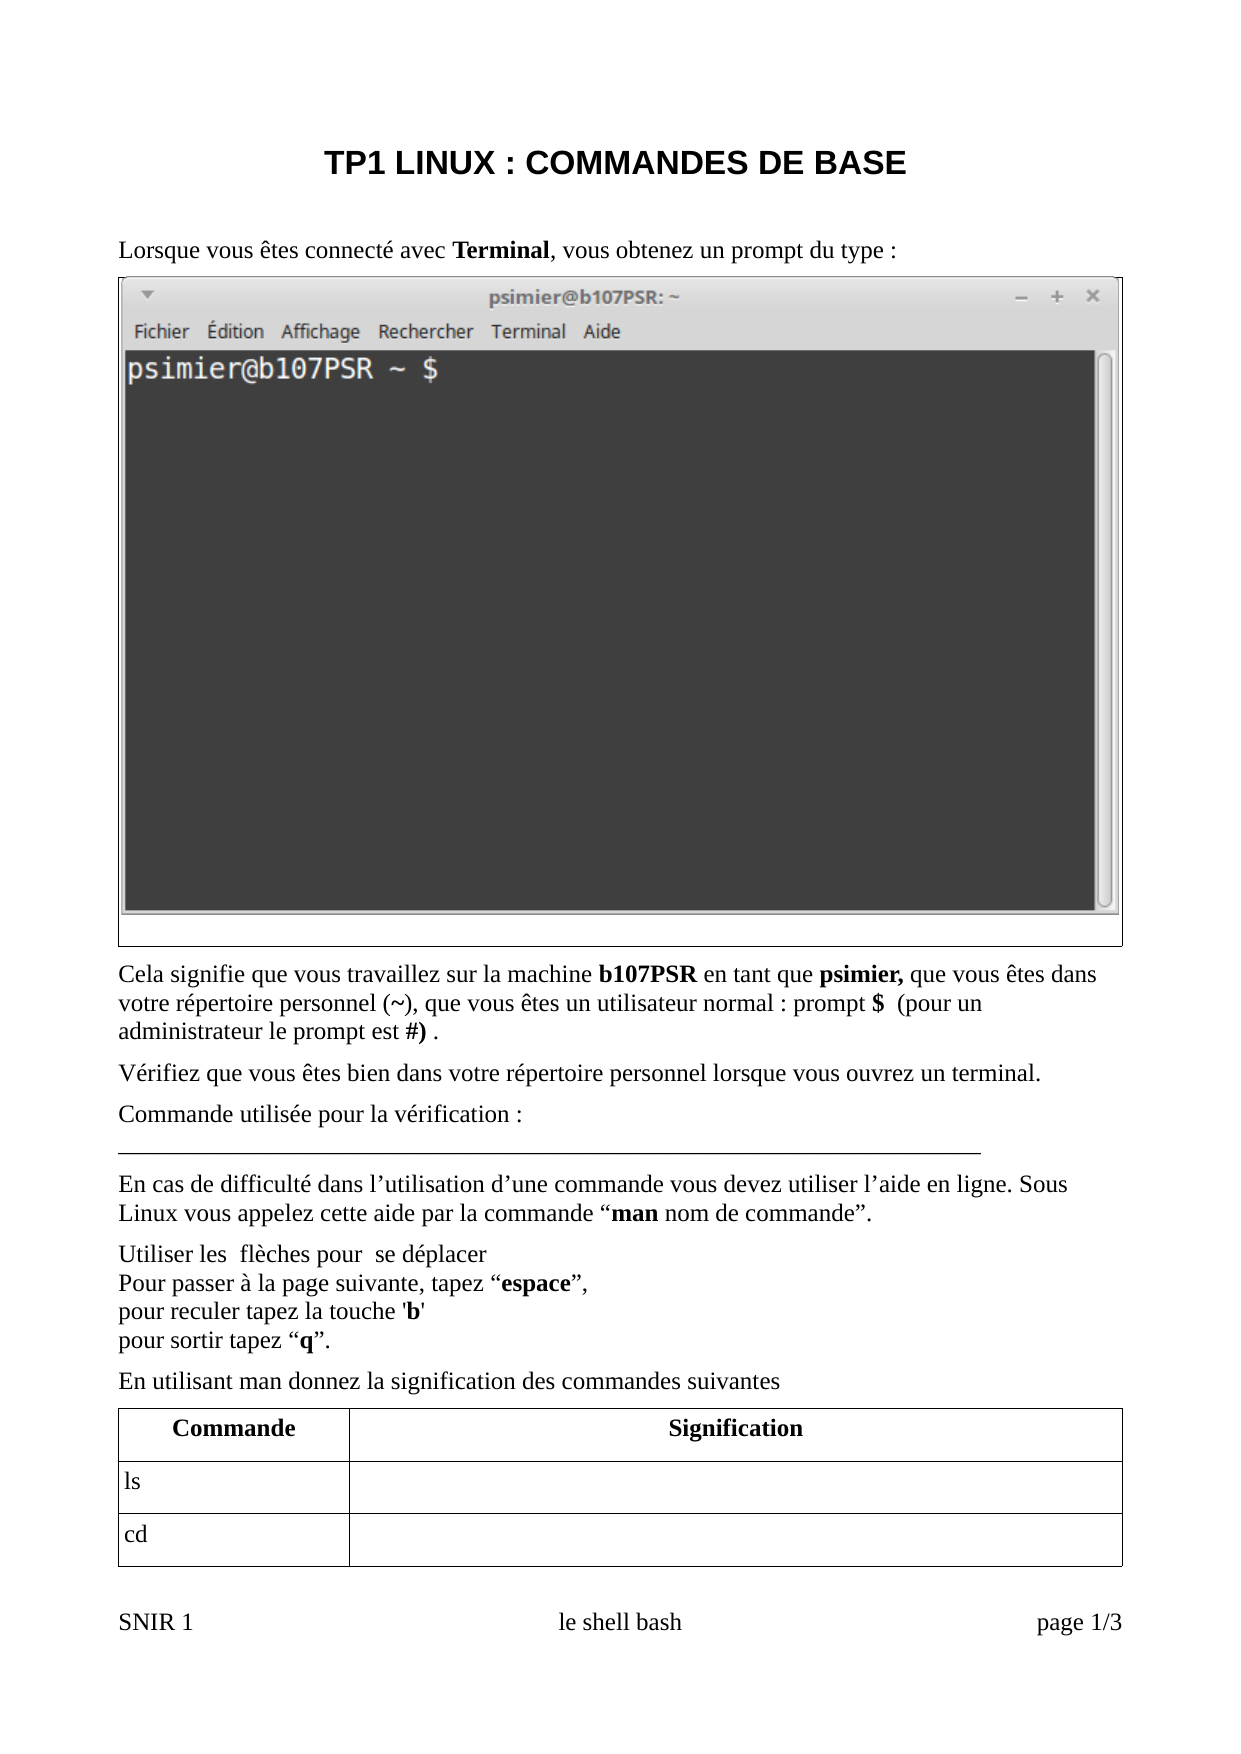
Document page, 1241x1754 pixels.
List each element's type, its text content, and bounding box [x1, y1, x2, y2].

text Lorsque vous êtes connecté avec Terminal, vous obtenez un prompt du type : [118, 236, 1122, 264]
table_header Commande [119, 1409, 349, 1461]
text Vérifiez que vous êtes bien dans votre répertoire personnel lorsque vous ouvrez un terminal. [118, 1058, 1122, 1086]
table_cell [350, 1514, 1122, 1566]
text Cela signifie que vous travaillez sur la machine b107PSR en tant que psimier, que vous êtes dans votre répertoire personnel (~), que vous êtes un utilisateur normal : prompt $ (pour un administrateur le prompt est #) . [118, 959, 1122, 1045]
table_cell cd [119, 1514, 349, 1566]
table_cell ls [119, 1462, 349, 1513]
text Utiliser les flèches pour se déplacer Pour passer à la page suivante, tapez “espace”, pour reculer tapez la touche 'b' pour sortir tapez “q”. [118, 1239, 1122, 1354]
text En cas de difficulté dans l’utilisation d’une commande vous devez utiliser l’aide en ligne. Sous Linux vous appelez cette aide par la commande “man nom de commande”. [118, 1169, 1122, 1226]
table_cell [350, 1462, 1122, 1513]
table_header Signification [350, 1409, 1122, 1461]
text En utilisant man donnez la signification des commandes suivantes [118, 1366, 1122, 1395]
picture [121, 276, 1119, 915]
text Commande utilisée pour la vérification : _____________________________________________________________________ [118, 1099, 1122, 1156]
subtitle TP1 LINUX : COMMANDES DE BASE [118, 143, 1122, 182]
